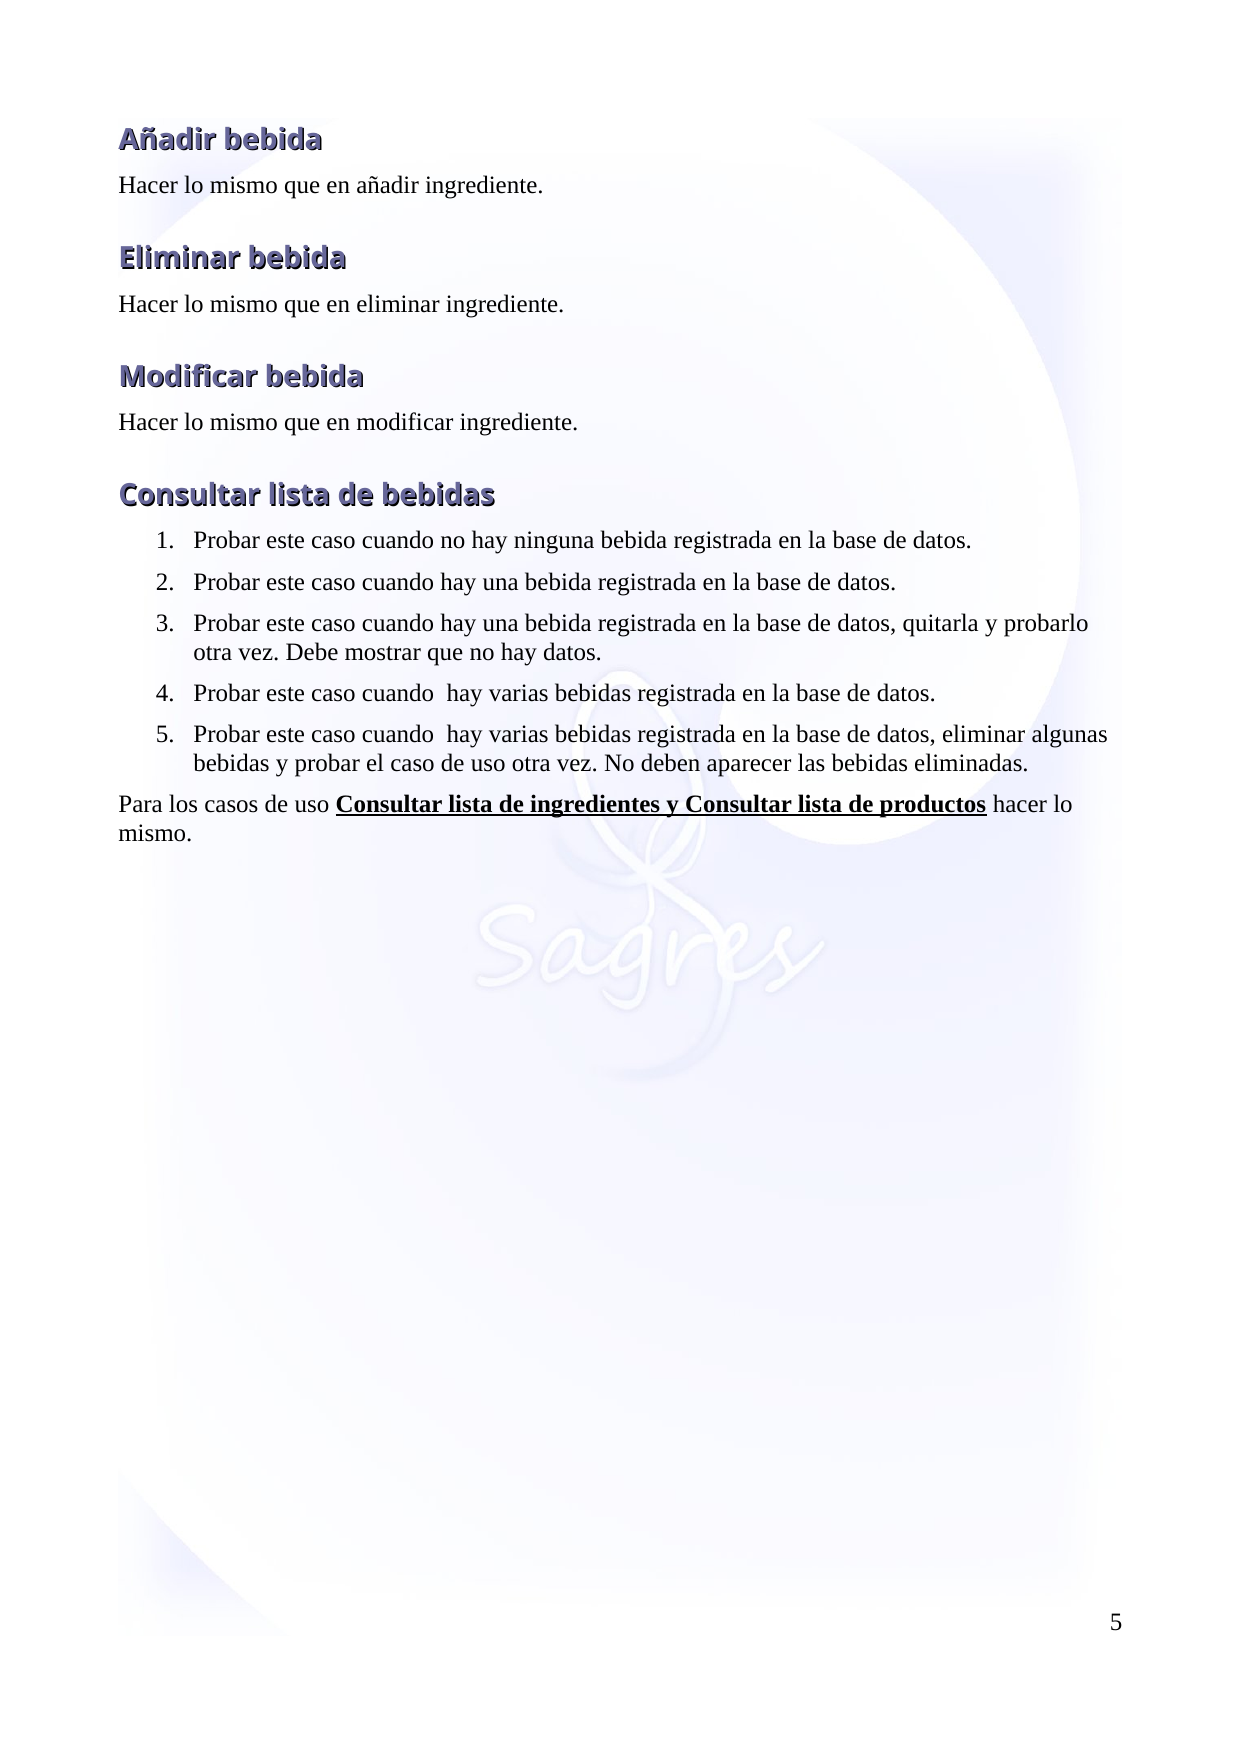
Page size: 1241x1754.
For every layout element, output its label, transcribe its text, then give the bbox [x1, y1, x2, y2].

subtitle Eliminar bebida [118, 237, 1122, 276]
picture [118, 513, 1122, 789]
text Hacer lo mismo que en añadir ingrediente. [118, 170, 1122, 199]
picture [118, 436, 1122, 473]
list Probar este caso cuando no hay ninguna bebida registrada en la base de datos. [156, 526, 1122, 554]
picture [118, 847, 1122, 1636]
picture [118, 276, 1122, 289]
subtitle Añadir bebida [118, 118, 1122, 158]
picture [118, 395, 1122, 407]
subtitle Consultar lista de bebidas [118, 473, 1122, 513]
text Hacer lo mismo que en modificar ingrediente. [118, 407, 1122, 436]
picture [118, 199, 1122, 237]
picture [118, 317, 1122, 355]
list Probar este caso cuando hay varias bebidas registrada en la base de datos. [156, 678, 1122, 707]
picture [118, 158, 1122, 170]
subtitle Modificar bebida [118, 355, 1122, 395]
list Probar este caso cuando hay una bebida registrada en la base de datos. [156, 567, 1122, 596]
text Para los casos de uso Consultar lista de ingredientes y Consultar lista de productos hacer lo mismo. [118, 789, 1122, 847]
list Probar este caso cuando hay varias bebidas registrada en la base de datos, eliminar algunas bebidas y probar el caso de uso otra vez. No deben aparecer las bebidas eliminadas. [156, 719, 1122, 777]
list Probar este caso cuando hay una bebida registrada en la base de datos, quitarla y probarlo otra vez. Debe mostrar que no hay datos. [156, 608, 1122, 666]
text Hacer lo mismo que en eliminar ingrediente. [118, 289, 1122, 317]
